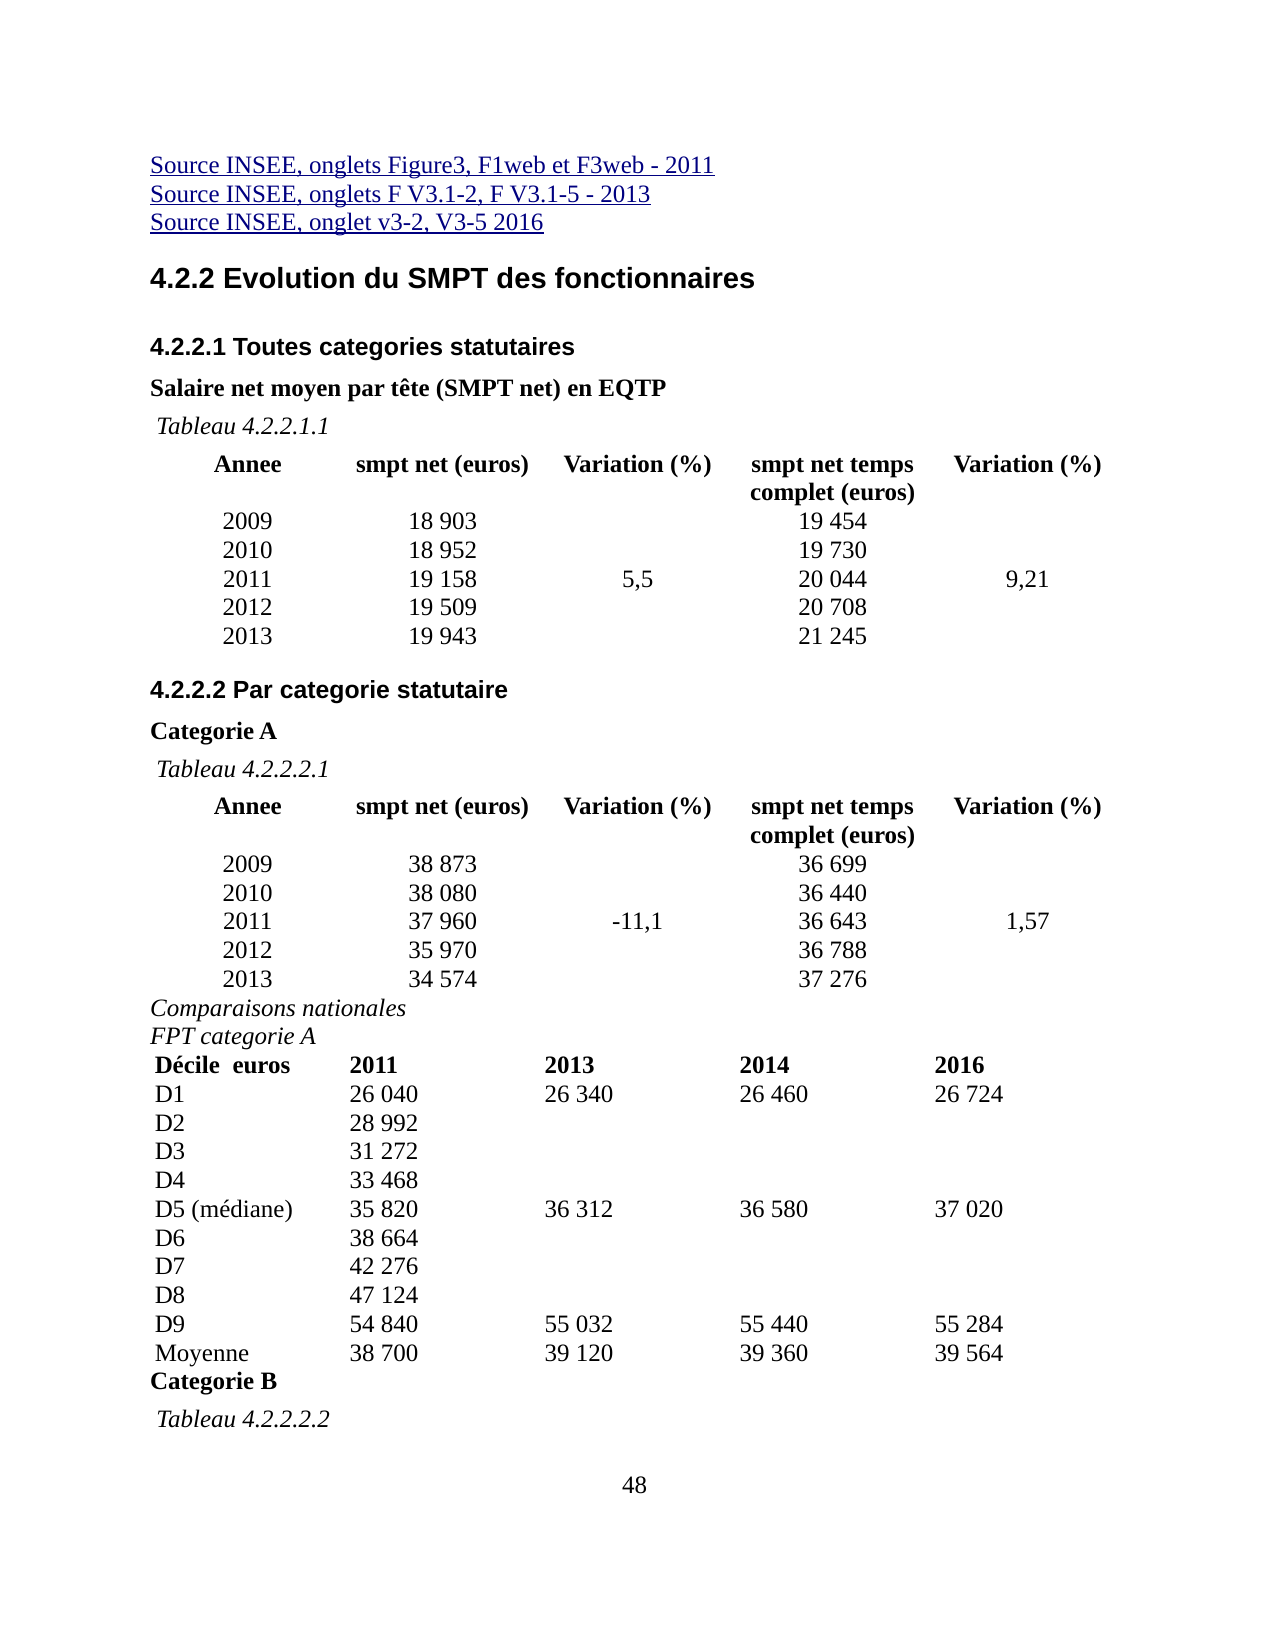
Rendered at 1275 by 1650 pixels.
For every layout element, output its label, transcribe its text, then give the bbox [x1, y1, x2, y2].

table_cell [735, 1280, 930, 1309]
table_cell 38 873 [345, 849, 540, 878]
table_header 2014 [735, 1050, 930, 1079]
table_cell 19 158 [345, 564, 540, 592]
table_cell 28 992 [345, 1108, 540, 1136]
table_cell 26 340 [540, 1079, 735, 1108]
table_cell 2010 [150, 878, 345, 906]
table_header Variation (%) [540, 791, 735, 849]
table_cell [540, 849, 735, 878]
table_cell 55 440 [735, 1309, 930, 1338]
table_cell Moyenne [150, 1338, 345, 1366]
table_cell [930, 1251, 1125, 1280]
table_cell D5 (médiane) [150, 1194, 345, 1223]
table_cell [930, 1165, 1125, 1194]
text Comparaisons nationales FPT categorie A [150, 993, 1125, 1050]
table_cell 39 360 [735, 1338, 930, 1366]
table_cell [540, 1223, 735, 1251]
subtitle 4.2.2 Evolution du SMPT des fonctionnaires [150, 261, 1125, 295]
table_cell 2013 [150, 621, 345, 650]
text Source INSEE, onglets Figure3, F1web et F3web - 2011 Source INSEE, onglets F V3.1-2, F V3.1-5 - 2013 Source INSEE, onglet v3-2, V3-5 2016 [150, 150, 1125, 236]
table_cell 2013 [150, 964, 345, 993]
table_cell [735, 1165, 930, 1194]
table_cell 39 120 [540, 1338, 735, 1366]
table_cell 26 460 [735, 1079, 930, 1108]
table_header Annee [150, 791, 345, 849]
table_header Variation (%) [930, 791, 1125, 849]
table_cell D9 [150, 1309, 345, 1338]
table_cell 36 788 [735, 935, 930, 964]
table_cell D3 [150, 1136, 345, 1165]
table_cell 20 044 [735, 564, 930, 592]
table_cell 36 699 [735, 849, 930, 878]
table_cell [930, 964, 1125, 993]
table_cell [930, 1280, 1125, 1309]
table_cell 18 952 [345, 535, 540, 564]
table_cell 55 284 [930, 1309, 1125, 1338]
table_cell [540, 593, 735, 621]
table_header Variation (%) [540, 449, 735, 506]
table_cell 2012 [150, 593, 345, 621]
table_cell 35 820 [345, 1194, 540, 1223]
table_cell 35 970 [345, 935, 540, 964]
table_cell 37 960 [345, 906, 540, 935]
subtitle 4.2.2.1 Toutes categories statutaires [150, 332, 1125, 361]
table_cell 2009 [150, 506, 345, 535]
text Tableau 4.2.2.2.2 [150, 1404, 1125, 1433]
text Salaire net moyen par tête (SMPT net) en EQTP [150, 373, 1125, 402]
table_cell 18 903 [345, 506, 540, 535]
table_cell [930, 506, 1125, 535]
table_cell [540, 1108, 735, 1136]
table_cell [930, 621, 1125, 650]
table_cell 1,57 [930, 906, 1125, 935]
table_cell 20 708 [735, 593, 930, 621]
table_cell 54 840 [345, 1309, 540, 1338]
table_cell D1 [150, 1079, 345, 1108]
table_header 2013 [540, 1050, 735, 1079]
table_cell 21 245 [735, 621, 930, 650]
table_cell D7 [150, 1251, 345, 1280]
table_cell 36 643 [735, 906, 930, 935]
table_cell 19 454 [735, 506, 930, 535]
text Categorie A [150, 716, 1125, 745]
table_cell 5,5 [540, 564, 735, 592]
text Tableau 4.2.2.1.1 [150, 411, 1125, 440]
table_cell 38 700 [345, 1338, 540, 1366]
table_cell 38 664 [345, 1223, 540, 1251]
table_cell 36 312 [540, 1194, 735, 1223]
table_cell D8 [150, 1280, 345, 1309]
subtitle 4.2.2.2 Par categorie statutaire [150, 675, 1125, 703]
table_cell D6 [150, 1223, 345, 1251]
table_cell [930, 593, 1125, 621]
table_cell [540, 964, 735, 993]
table_cell [540, 1165, 735, 1194]
table_cell [930, 849, 1125, 878]
table_cell 42 276 [345, 1251, 540, 1280]
table_cell 2011 [150, 906, 345, 935]
table_cell [735, 1223, 930, 1251]
table_cell 39 564 [930, 1338, 1125, 1366]
table_cell 26 724 [930, 1079, 1125, 1108]
table_cell 37 276 [735, 964, 930, 993]
table_cell 36 580 [735, 1194, 930, 1223]
table_cell D4 [150, 1165, 345, 1194]
table_cell 55 032 [540, 1309, 735, 1338]
table_cell 47 124 [345, 1280, 540, 1309]
table_cell [540, 535, 735, 564]
table_cell [540, 621, 735, 650]
table_cell [930, 935, 1125, 964]
table_cell 26 040 [345, 1079, 540, 1108]
table_cell [540, 1280, 735, 1309]
table_cell [930, 1223, 1125, 1251]
table_cell 33 468 [345, 1165, 540, 1194]
table_cell 2010 [150, 535, 345, 564]
table_cell 37 020 [930, 1194, 1125, 1223]
table_cell [930, 1136, 1125, 1165]
table_cell [930, 1108, 1125, 1136]
table_cell 31 272 [345, 1136, 540, 1165]
table_cell 9,21 [930, 564, 1125, 592]
table_cell 36 440 [735, 878, 930, 906]
table_header smpt net temps complet (euros) [735, 791, 930, 849]
table_cell 2009 [150, 849, 345, 878]
table_cell [735, 1251, 930, 1280]
text Categorie B [150, 1366, 1125, 1395]
table_cell D2 [150, 1108, 345, 1136]
table_cell [735, 1136, 930, 1165]
table_header smpt net (euros) [345, 449, 540, 506]
table_cell [540, 506, 735, 535]
table_cell 2012 [150, 935, 345, 964]
table_cell [540, 1251, 735, 1280]
table_cell 38 080 [345, 878, 540, 906]
table_cell [540, 1136, 735, 1165]
table_cell [930, 878, 1125, 906]
text Tableau 4.2.2.2.1 [150, 754, 1125, 782]
table_header Variation (%) [930, 449, 1125, 506]
table_header Décile euros [150, 1050, 345, 1079]
table_header Annee [150, 449, 345, 506]
table_cell 2011 [150, 564, 345, 592]
table_cell 19 943 [345, 621, 540, 650]
table_cell 19 509 [345, 593, 540, 621]
table_cell [930, 535, 1125, 564]
table_header 2016 [930, 1050, 1125, 1079]
table_cell -11,1 [540, 906, 735, 935]
table_header smpt net temps complet (euros) [735, 449, 930, 506]
table_cell [735, 1108, 930, 1136]
table_header smpt net (euros) [345, 791, 540, 849]
table_header 2011 [345, 1050, 540, 1079]
table_cell 19 730 [735, 535, 930, 564]
table_cell [540, 878, 735, 906]
table_cell [540, 935, 735, 964]
table_cell 34 574 [345, 964, 540, 993]
